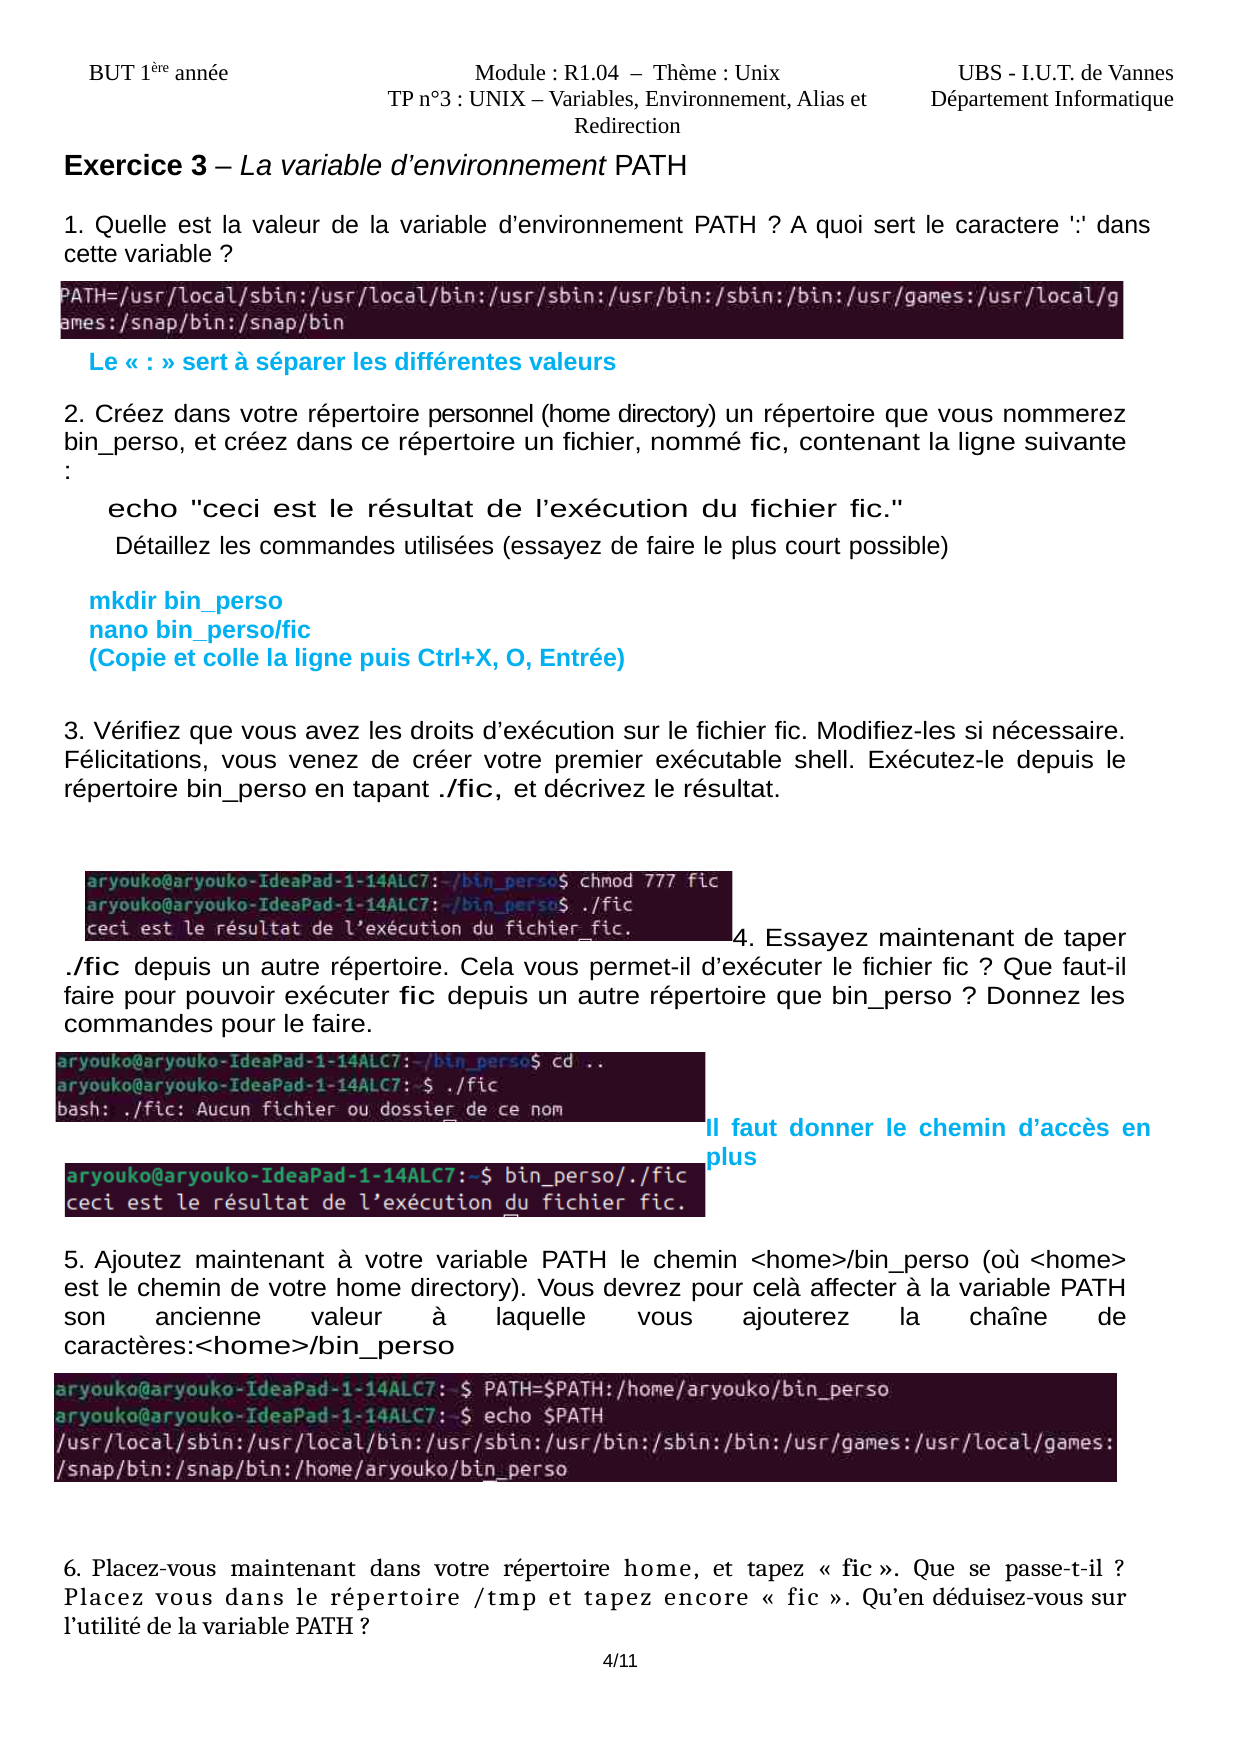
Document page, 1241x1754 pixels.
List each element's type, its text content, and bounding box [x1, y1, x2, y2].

text 6. Placez-vous maintenant dans votre répertoire home, et tapez « fic ». Que se passe-t-il ? Placez vous dans le répertoire /tmp et tapez encore « fic ». Qu’en déduisez-vous sur l’utilité de la variable PATH ? [63, 1554, 1126, 1641]
text 5. Ajoutez maintenant à votre variable PATH le chemin <home>/bin_perso (où <home> est le chemin de votre home directory). Vous devrez pour celà affecter à la variable PATH son ancienne valeur à laquelle vous ajouterez la chaîne de caractères:<home>/bin_perso [63, 1244, 1126, 1359]
text Exercice 3 – La variable d’environnement PATH [63, 148, 1126, 181]
text 4. Essayez maintenant de taper ./fic depuis un autre répertoire. Cela vous permet-il d’exécuter le fichier fic ? Que faut-il faire pour pouvoir exécuter fic depuis un autre répertoire que bin_perso ? Donnez les commandes pour le faire. [63, 923, 1126, 1038]
picture [54, 1373, 1117, 1482]
text 3. Vérifiez que vous avez les droits d’exécution sur le fichier fic. Modifiez-les si nécessaire. Félicitations, vous venez de créer votre premier exécutable shell. Exécutez-le depuis le répertoire bin_perso en tapant ./fic, et décrivez le résultat. [63, 716, 1126, 802]
text Le « : » sert à séparer les différentes valeurs [89, 347, 1151, 376]
text nano bin_perso/fic [89, 615, 1151, 643]
text (Copie et colle la ligne puis Ctrl+X, O, Entrée) [89, 643, 1151, 672]
picture [55, 1052, 706, 1122]
text Détaillez les commandes utilisées (essayez de faire le plus court possible) [115, 531, 1151, 560]
text Il faut donner le chemin d’accès en plus [89, 1113, 1151, 1170]
picture [85, 871, 733, 941]
text echo "ceci est le résultat de l’exécution du fichier fic." [107, 493, 1151, 522]
text 2. Créez dans votre répertoire personnel (home directory) un répertoire que vous nommerez bin_perso, et créez dans ce répertoire un fichier, nommé fic, contenant la ligne suivante : [63, 398, 1126, 485]
picture [60, 281, 1124, 339]
picture [64, 1163, 706, 1217]
text mkdir bin_perso [89, 586, 1151, 615]
text 1. Quelle est la valeur de la variable d’environnement PATH ? A quoi sert le caractere ':' dans cette variable ? [63, 210, 1151, 268]
